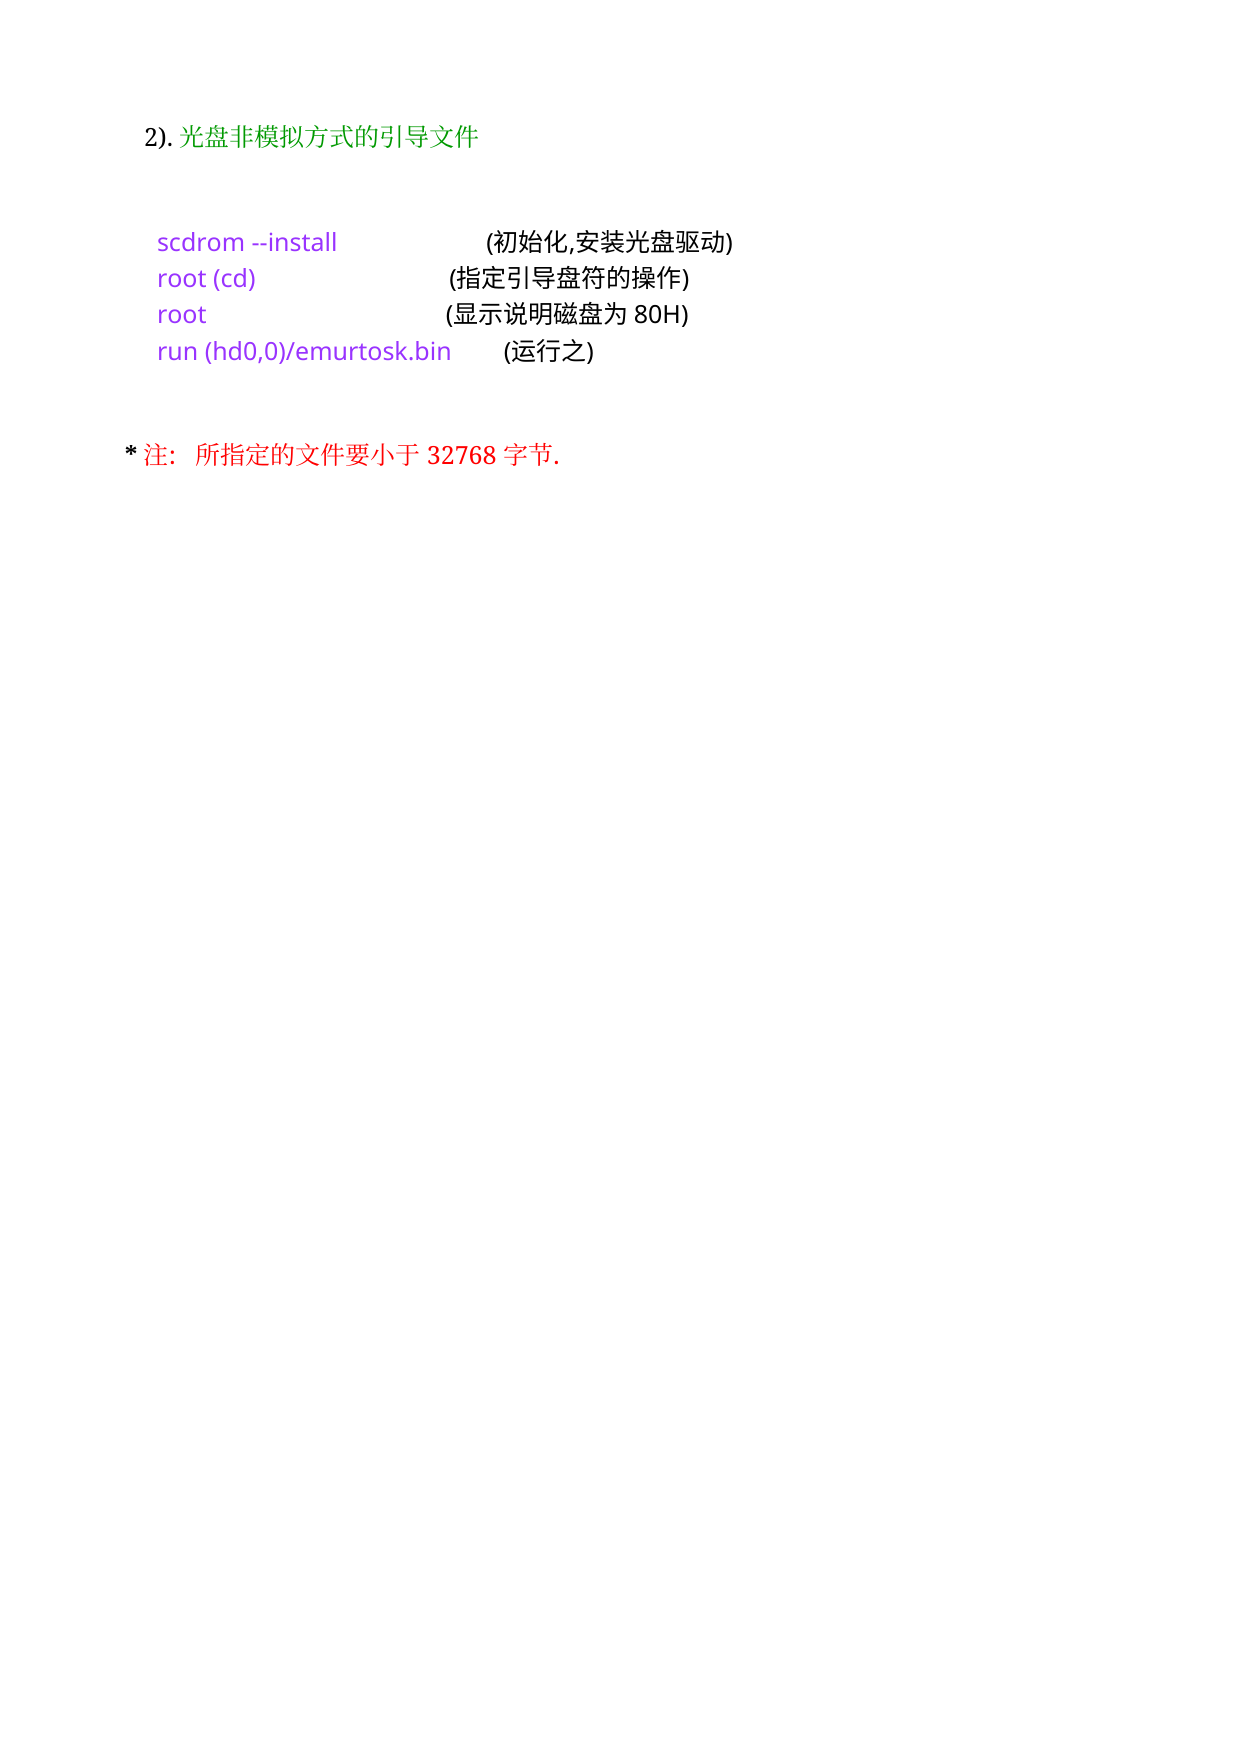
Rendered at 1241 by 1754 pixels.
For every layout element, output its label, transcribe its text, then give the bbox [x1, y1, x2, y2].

text 2). 光盘非模拟方式的引导文件 scdrom --install (初始化,安装光盘驱动) root (cd) (指定引导盘符的操作) root (显示说明磁盘为 80H) run (hd0,0)/emurtosk.bin (运行之) * 注: 所指定的文件要小于 32768 字节. [118, 118, 1122, 471]
